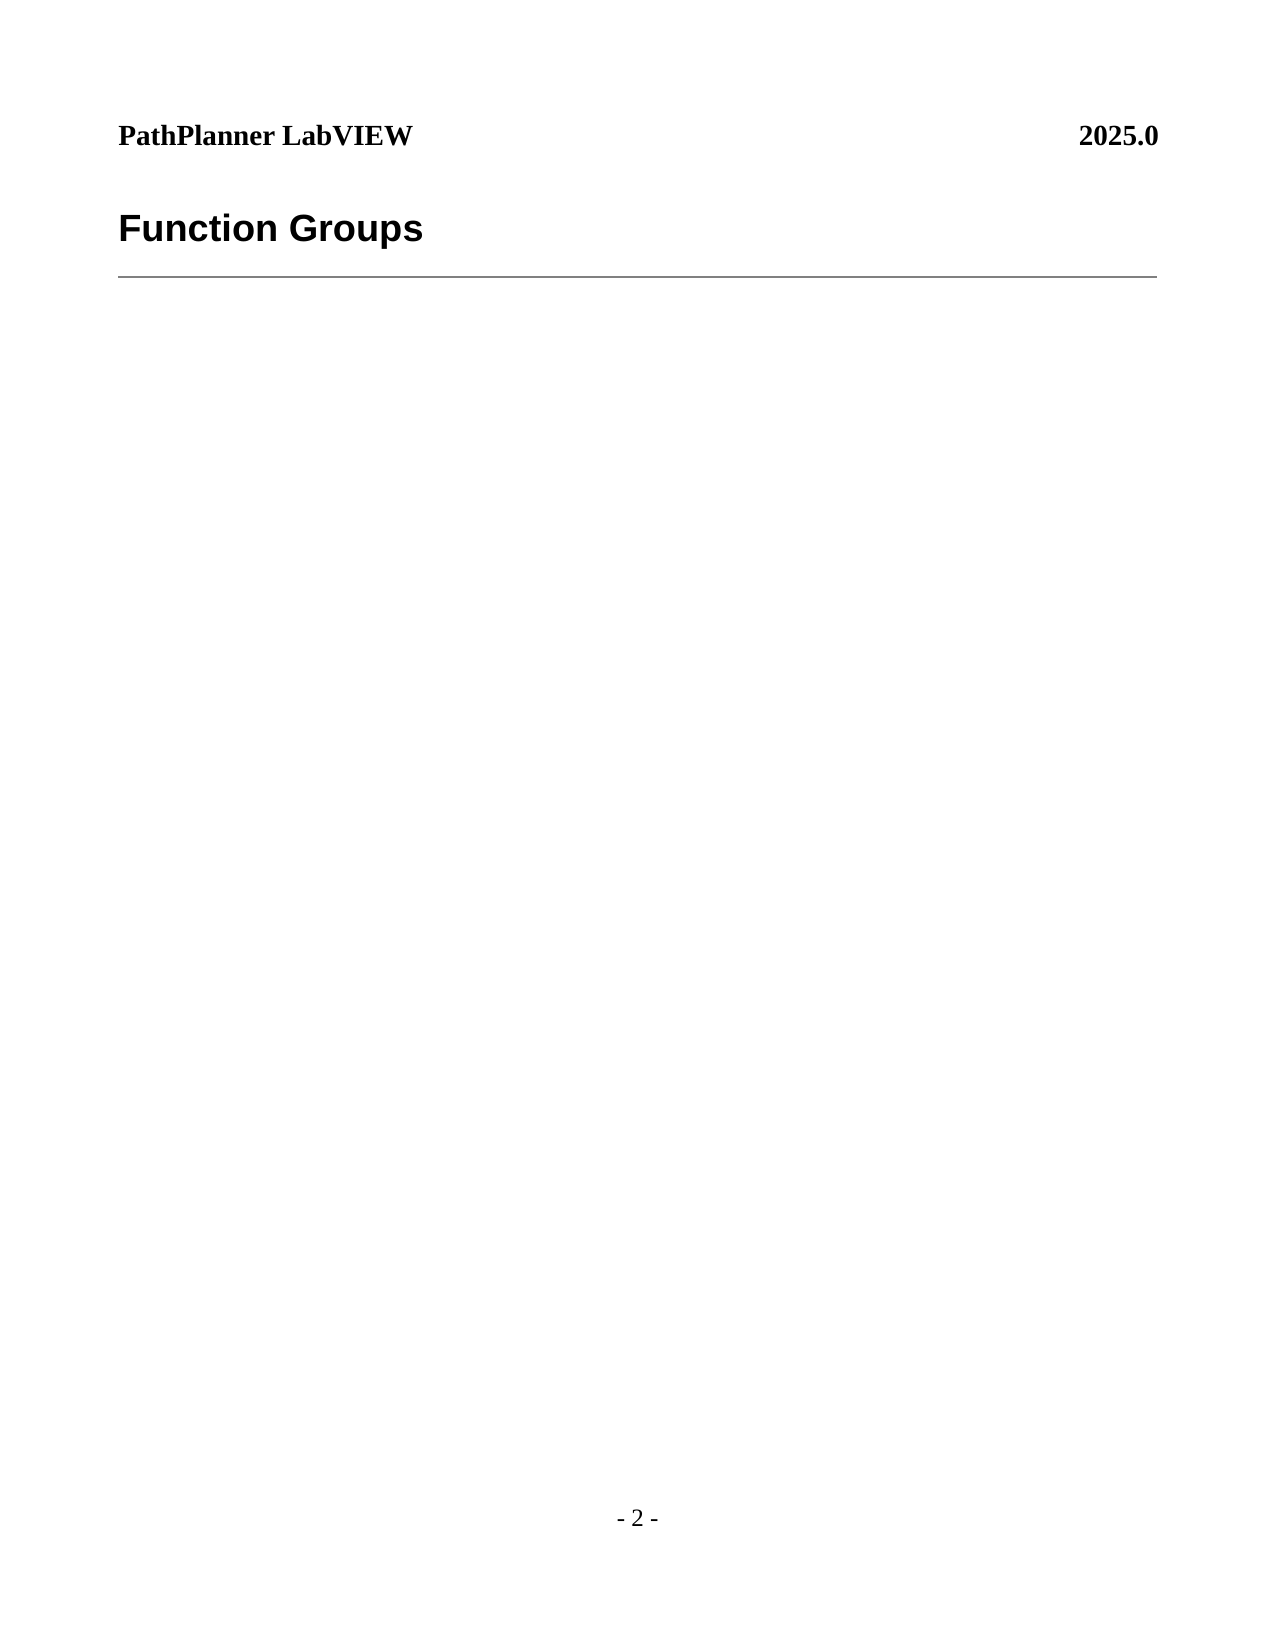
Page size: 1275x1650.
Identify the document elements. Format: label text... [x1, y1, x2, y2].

subtitle Function Groups [118, 206, 1157, 250]
